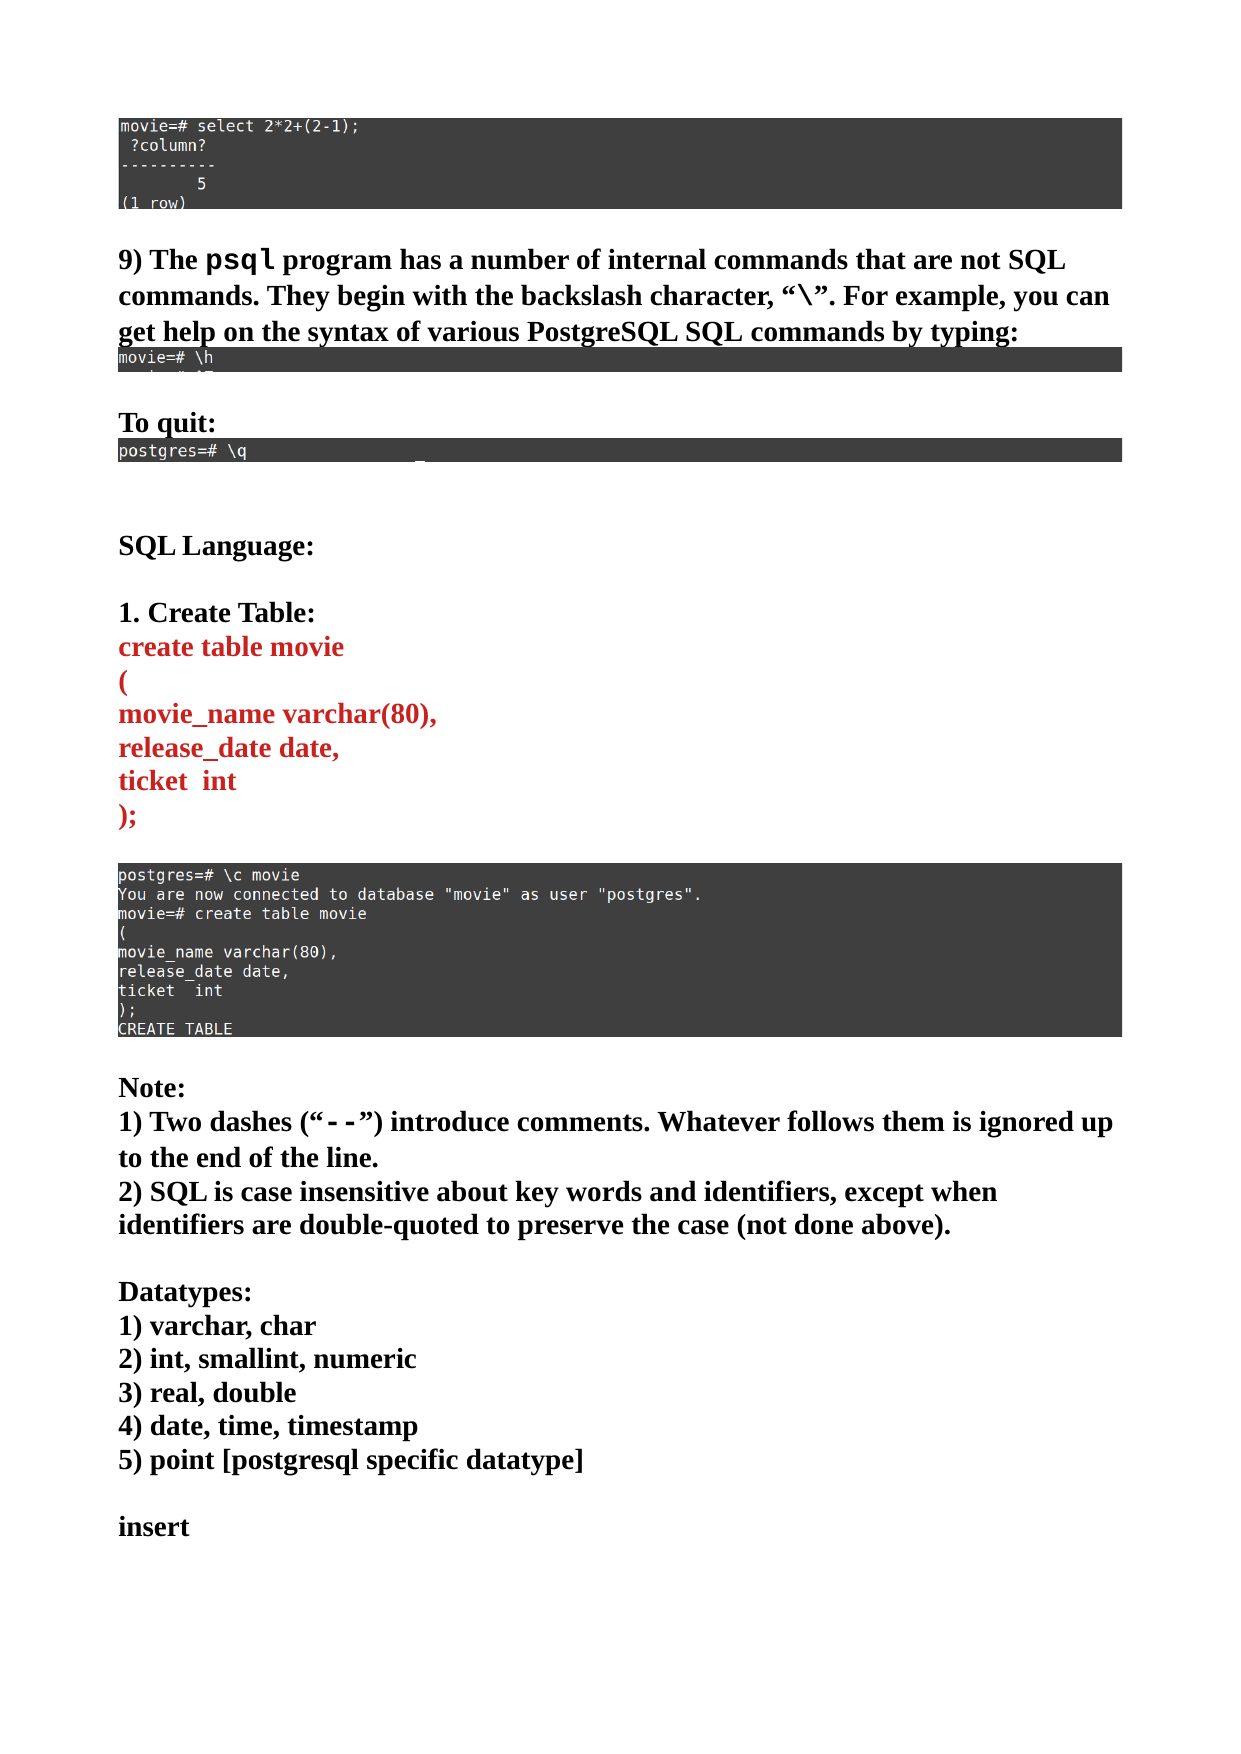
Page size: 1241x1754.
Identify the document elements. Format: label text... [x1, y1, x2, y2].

text 1. Create Table: [118, 596, 1122, 629]
text Note: [118, 1071, 1122, 1104]
text insert [118, 1509, 1122, 1543]
text ticket int [118, 763, 1122, 797]
text release_date date, [118, 730, 1122, 763]
text 9) The psql program has a number of internal commands that are not SQL commands. They begin with the backslash character, “\”. For example, you can get help on the syntax of various PostgreSQL SQL commands by typing: [118, 242, 1122, 347]
text movie_name varchar(80), [118, 696, 1122, 730]
text create table movie [118, 629, 1122, 663]
text To quit: [118, 405, 1122, 438]
text 2) SQL is case insensitive about key words and identifiers, except when identifiers are double-quoted to preserve the case (not done above). [118, 1174, 1122, 1241]
text SQL Language: [118, 528, 1122, 562]
text 1) Two dashes (“--”) introduce comments. Whatever follows them is ignored up to the end of the line. [118, 1104, 1122, 1174]
picture [118, 347, 1123, 372]
picture [118, 863, 1123, 1037]
text 4) date, time, timestamp [118, 1408, 1122, 1442]
picture [118, 118, 1123, 209]
text 1) varchar, char [118, 1308, 1122, 1341]
text 2) int, smallint, numeric [118, 1341, 1122, 1375]
text 5) point [postgresql specific datatype] [118, 1442, 1122, 1476]
picture [118, 438, 1123, 462]
text ); [118, 797, 1122, 830]
text Datatypes: [118, 1274, 1122, 1308]
text 3) real, double [118, 1375, 1122, 1408]
text ( [118, 663, 1122, 696]
